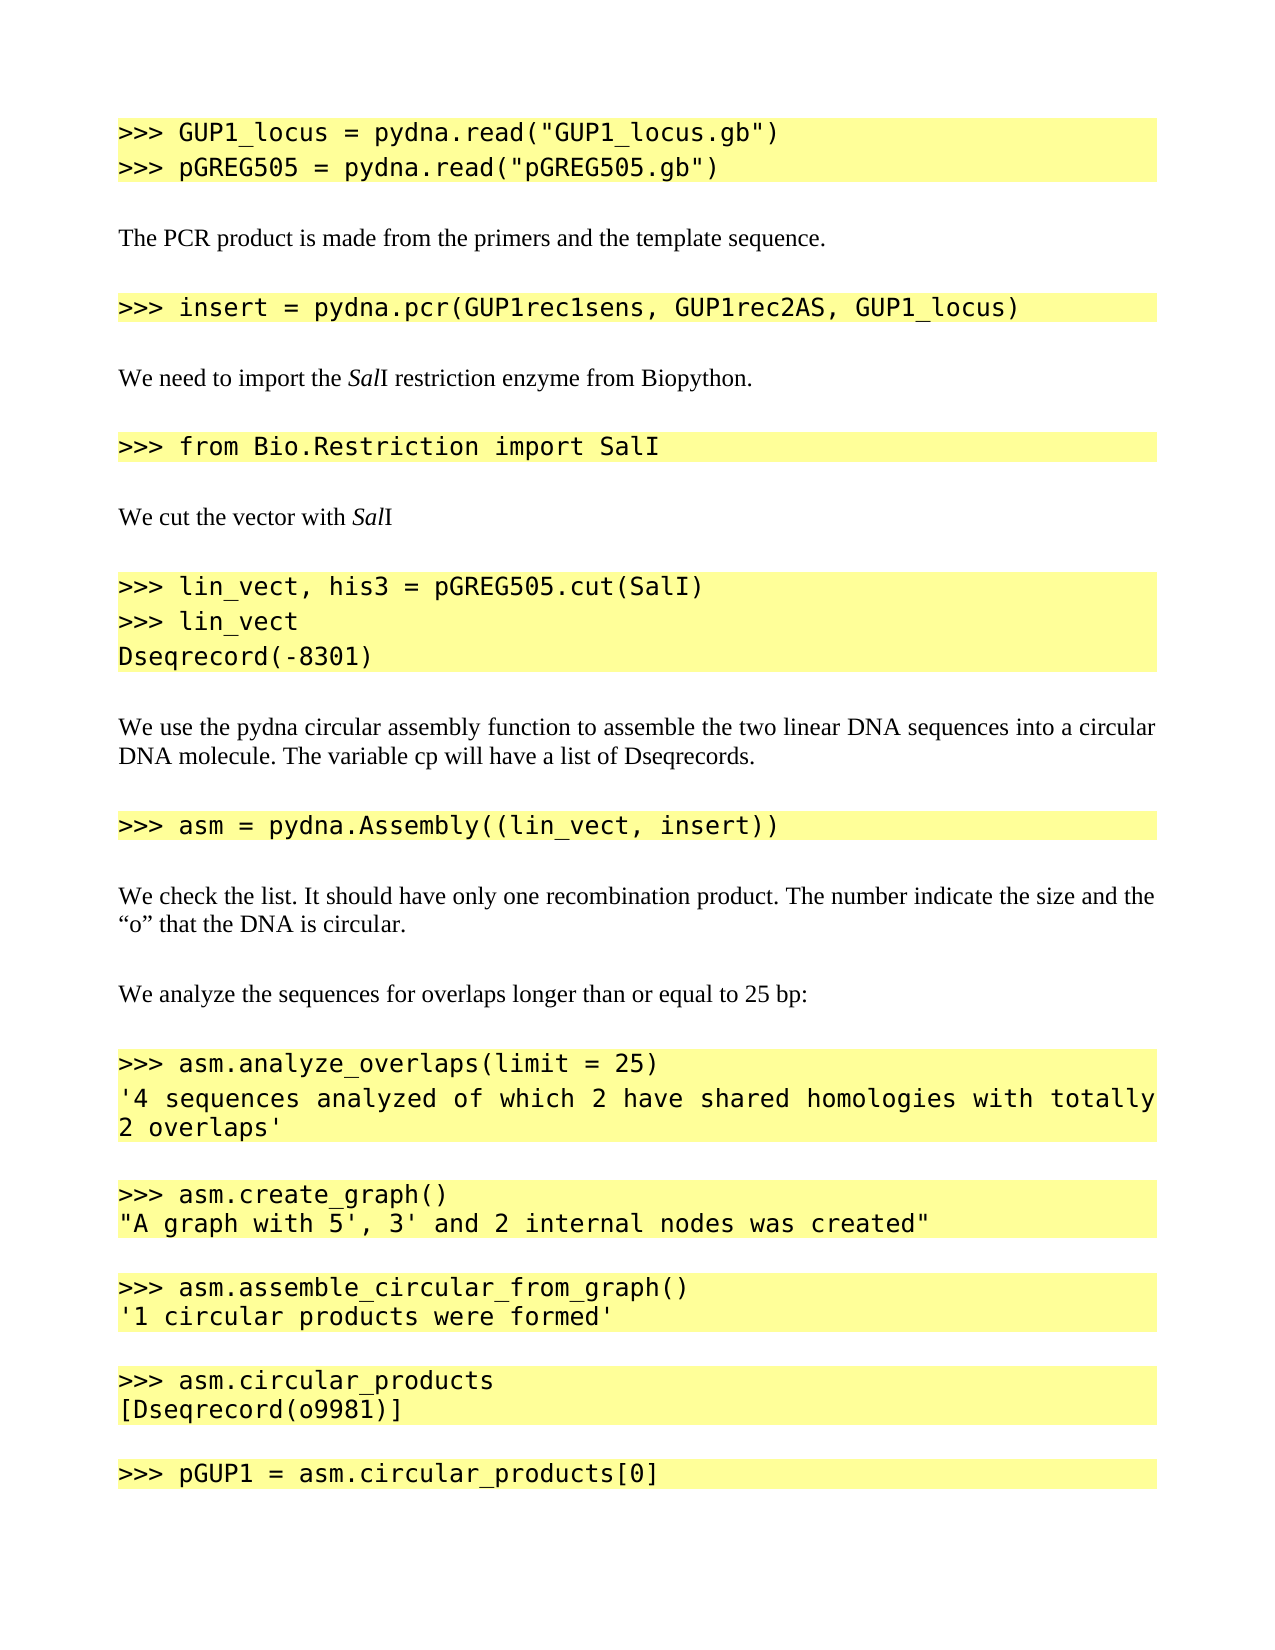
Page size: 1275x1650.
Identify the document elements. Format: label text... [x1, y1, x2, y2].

text >>> asm.assemble_circular_from_graph() [118, 1273, 1157, 1302]
text >>> asm.circular_products [118, 1366, 1157, 1396]
text '4 sequences analyzed of which 2 have shared homologies with totally 2 overlaps' [118, 1084, 1157, 1142]
text >>> asm.create_graph() [118, 1180, 1157, 1209]
text We analyze the sequences for overlaps longer than or equal to 25 bp: [118, 979, 1157, 1008]
text We cut the vector with SalI [118, 502, 1157, 531]
text >>> pGUP1 = asm.circular_products[0] [118, 1459, 1157, 1489]
text The PCR product is made from the primers and the template sequence. [118, 223, 1157, 252]
text >>> lin_vect, his3 = pGREG505.cut(SalI) [118, 572, 1157, 601]
text >>> lin_vect [118, 607, 1157, 636]
text >>> GUP1_locus = pydna.read("GUP1_locus.gb") [118, 118, 1157, 147]
text "A graph with 5', 3' and 2 internal nodes was created" [118, 1209, 1157, 1238]
text >>> asm = pydna.Assembly((lin_vect, insert)) [118, 811, 1157, 840]
text '1 circular products were formed' [118, 1302, 1157, 1332]
text >>> from Bio.Restriction import SalI [118, 432, 1157, 462]
text We need to import the SalI restriction enzyme from Biopython. [118, 363, 1157, 392]
text >>> pGREG505 = pydna.read("pGREG505.gb") [118, 153, 1157, 182]
text We check the list. It should have only one recombination product. The number indicate the size and the “o” that the DNA is circul ar. [118, 881, 1157, 938]
text [Dseqrecord(o9981)] [118, 1396, 1157, 1425]
text >>> asm.analyze_overlaps(limit = 25) [118, 1049, 1157, 1078]
text Dseqrecord(-8301) [118, 642, 1157, 672]
text We use the pydna circular assembly function to assemble the two linear DNA sequences into a circular DNA molecule. The variable cp will have a list of Dseqrecords. [118, 712, 1157, 770]
text >>> insert = pydna.pcr(GUP1rec1sens, GUP1rec2AS, GUP1_locus) [118, 293, 1157, 322]
